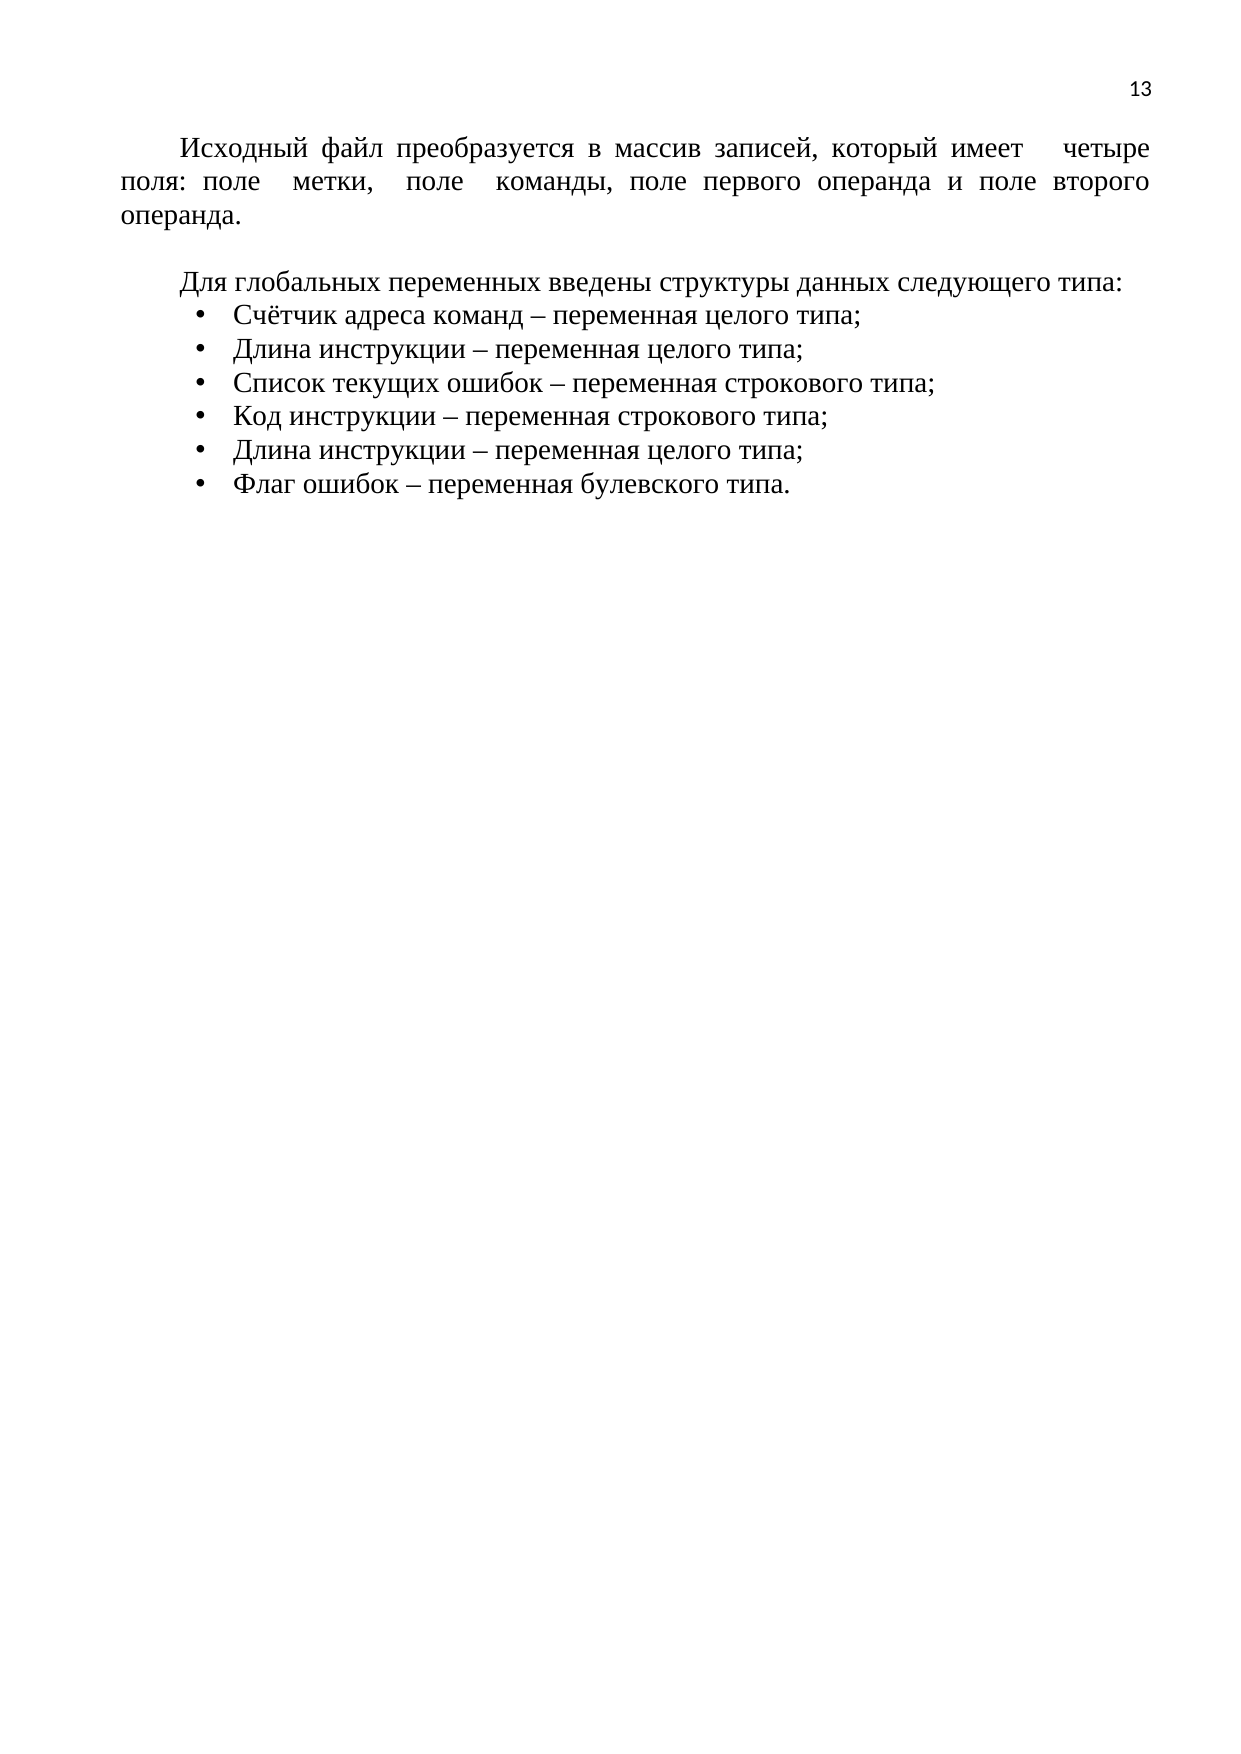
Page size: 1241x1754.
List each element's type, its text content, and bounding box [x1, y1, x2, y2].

list Код инструкции – переменная строкового типа; [195, 398, 1152, 432]
list Длина инструкции – переменная целого типа; [195, 331, 1152, 365]
list Список текущих ошибок – переменная строкового типа; [195, 365, 1152, 398]
list Флаг ошибок – переменная булевского типа. [195, 466, 1152, 499]
list Длина инструкции – переменная целого типа; [195, 432, 1152, 466]
text Исходный файл преобразуется в массив записей, который имеет четыре поля: поле метки, поле команды, поле первого операнда и поле второго операнда. [120, 130, 1152, 230]
text Для глобальных переменных введены структуры данных следующего типа: [120, 264, 1152, 297]
list Счётчик адреса команд – переменная целого типа; [195, 297, 1152, 331]
